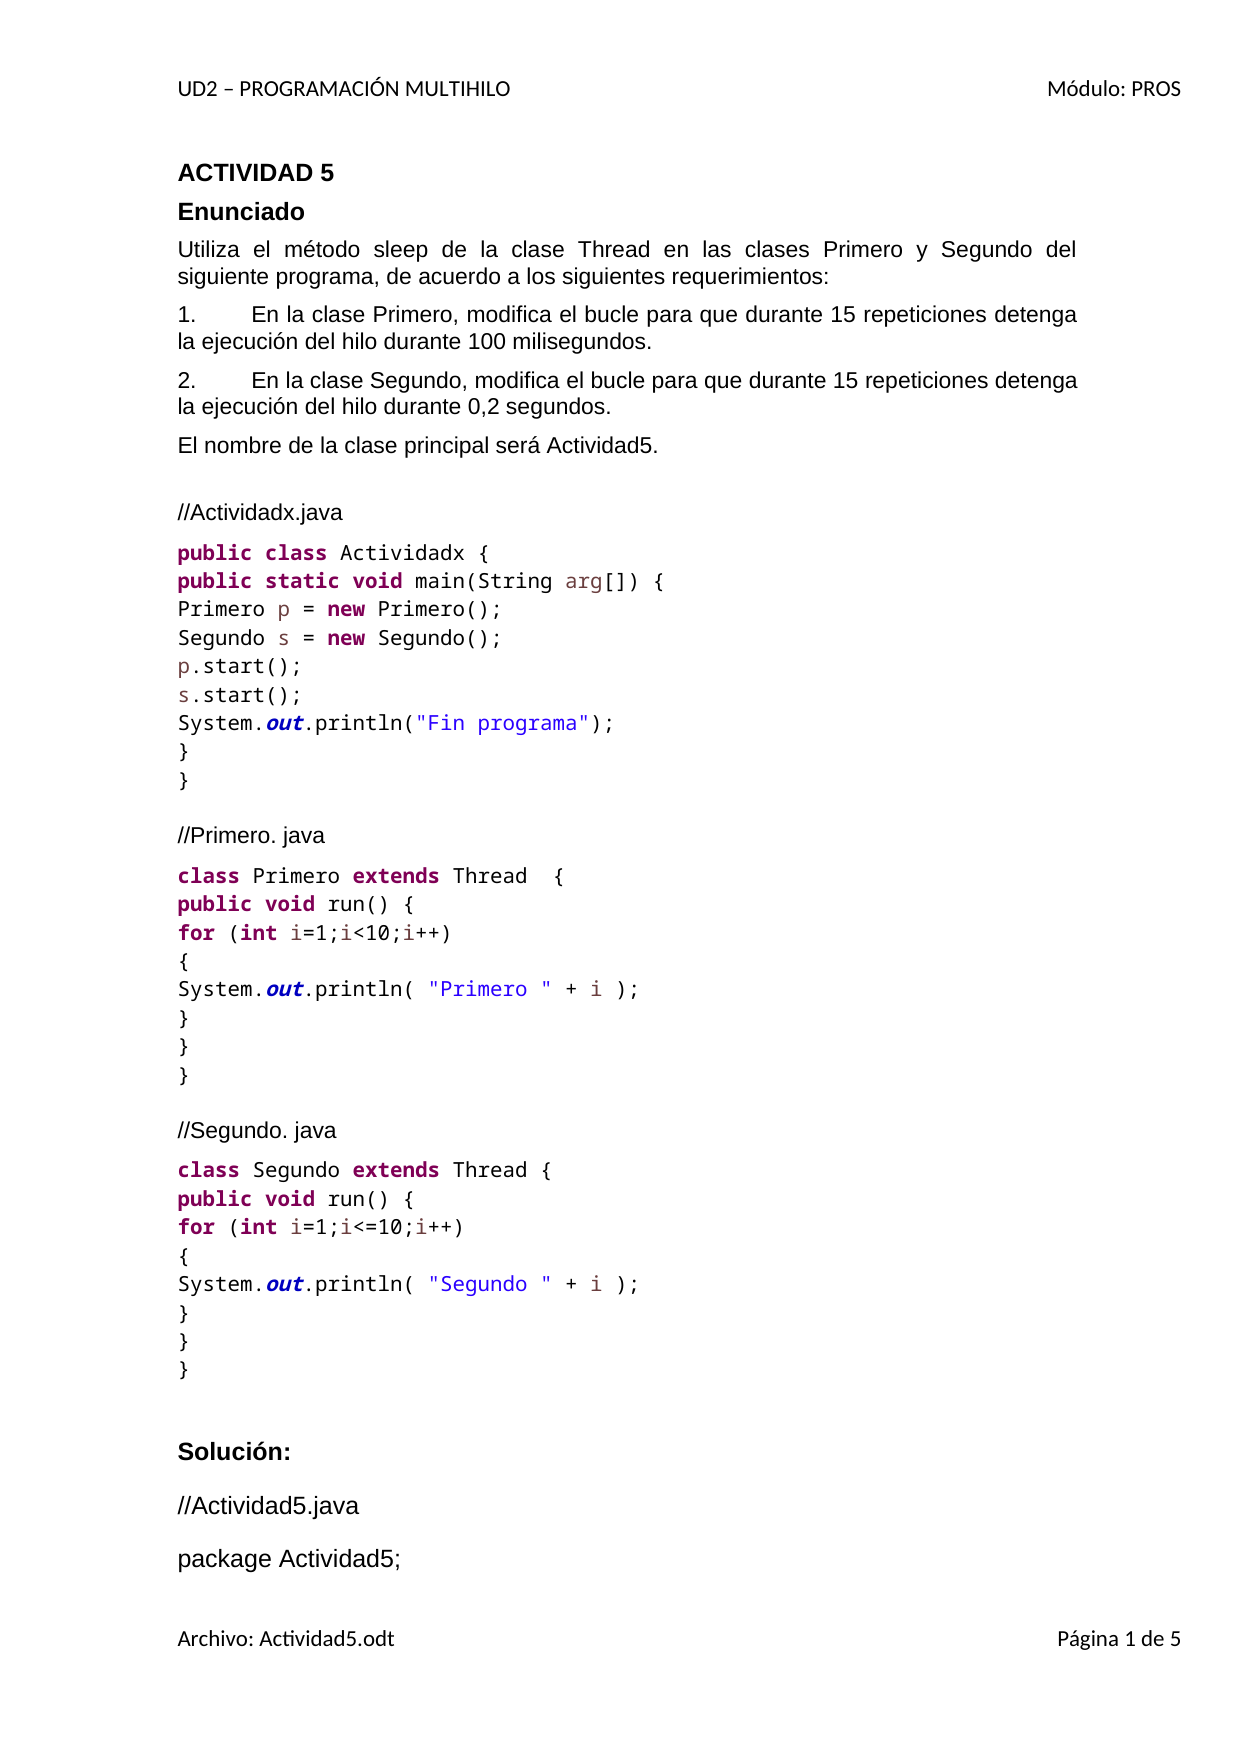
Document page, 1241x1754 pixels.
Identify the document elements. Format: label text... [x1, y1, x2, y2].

text Solución: [177, 1437, 1181, 1466]
text } [177, 1031, 1181, 1060]
text } [177, 1298, 1181, 1326]
text System.out.println( "Segundo " + i ); [177, 1269, 1181, 1298]
text class Primero extends Thread { [177, 861, 1181, 889]
text } [177, 737, 1181, 765]
text p.start(); [177, 651, 1181, 680]
list En la clase Segundo, modifica el bucle para que durante 15 repeticiones detenga la ejecución del hilo durante 0,2 segundos. [177, 367, 1078, 419]
text { [177, 946, 1181, 974]
list En la clase Primero, modifica el bucle para que durante 15 repeticiones detenga la ejecución del hilo durante 100 milisegundos. [177, 301, 1078, 354]
text Utiliza el método sleep de la clase Thread en las clases Primero y Segundo del siguiente programa, de acuerdo a los siguientes requerimientos: [177, 236, 1078, 289]
text Primero p = new Primero(); [177, 594, 1181, 623]
text { [177, 1241, 1181, 1269]
text } [177, 765, 1181, 793]
text } [177, 1060, 1181, 1088]
text public void run() { [177, 889, 1181, 918]
text public class Actividadx { [177, 538, 1181, 566]
text El nombre de la clase principal será Actividad5. [177, 432, 1078, 458]
text package Actividad5; [177, 1544, 1181, 1573]
text //Segundo. java [177, 1117, 1078, 1143]
text } [177, 1003, 1181, 1031]
text for (int i=1;i<=10;i++) [177, 1212, 1181, 1241]
text //Primero. java [177, 822, 1078, 848]
text } [177, 1326, 1181, 1354]
text } [177, 1354, 1181, 1383]
text ACTIVIDAD 5 [177, 158, 1181, 187]
text Segundo s = new Segundo(); [177, 623, 1181, 651]
text //Actividadx.java [177, 499, 1078, 525]
text class Segundo extends Thread { [177, 1155, 1181, 1184]
text Enunciado [177, 197, 1181, 226]
text //Actividad5.java [177, 1491, 1181, 1519]
text System.out.println("Fin programa"); [177, 708, 1181, 737]
text public static void main(String arg[]) { [177, 566, 1181, 594]
text System.out.println( "Primero " + i ); [177, 974, 1181, 1003]
text s.start(); [177, 680, 1181, 708]
text for (int i=1;i<10;i++) [177, 918, 1181, 946]
text public void run() { [177, 1184, 1181, 1212]
